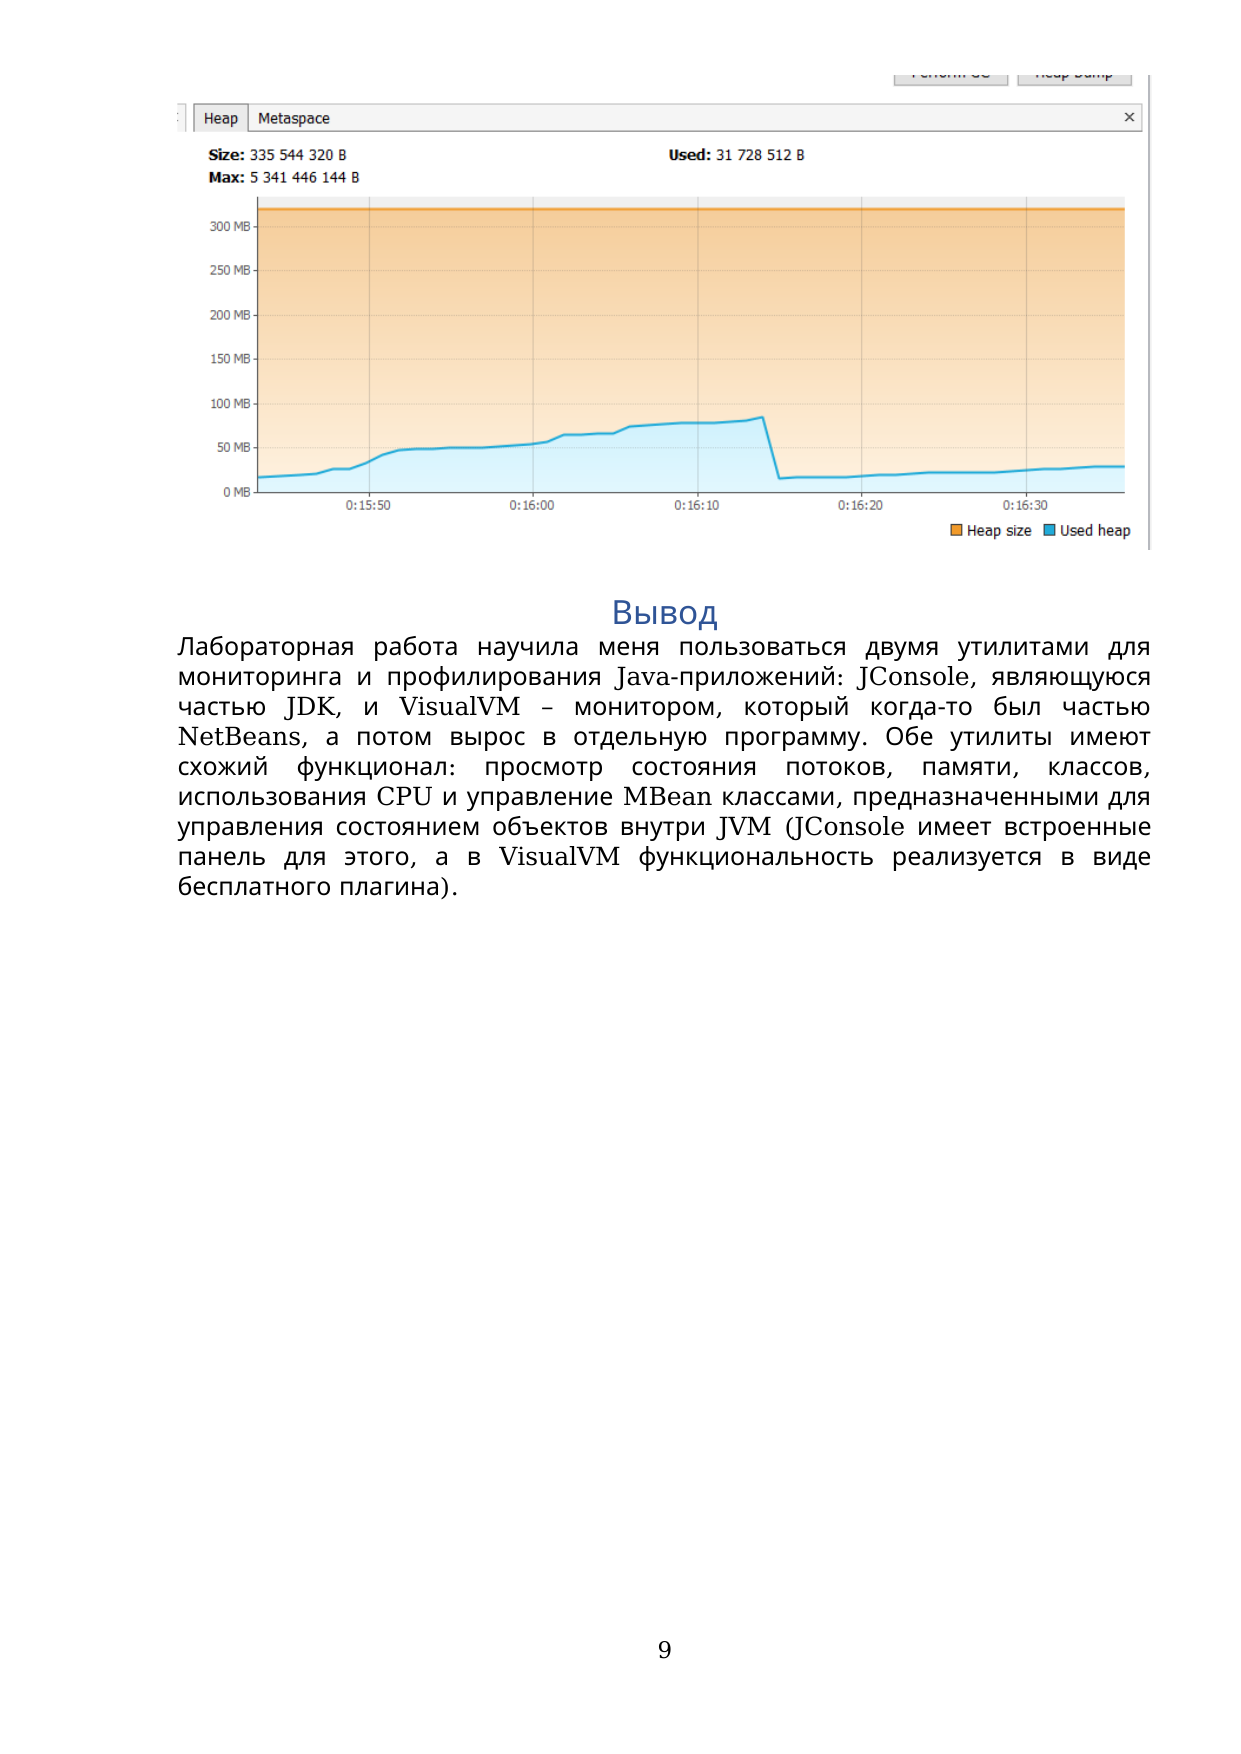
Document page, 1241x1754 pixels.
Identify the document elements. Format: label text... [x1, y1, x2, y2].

subtitle Вывод [177, 591, 1152, 631]
text Лабораторная работа научила меня пользоваться двумя утилитами для мониторинга и профилирования Java-приложений: JConsole, являющуюся частью JDK, и VisualVM – монитором, который когда-то был частью NetBeans, а потом вырос в отдельную программу. Обе утилиты имеют схожий функционал: просмотр состояния потоков, памяти, классов, использования CPU и управление MBean классами, предназначенными для управления состоянием объектов внутри JVM (JConsole имеет встроенные панель для этого, а в VisualVM функциональность реализуется в виде бесплатного плагина). [177, 631, 1152, 901]
